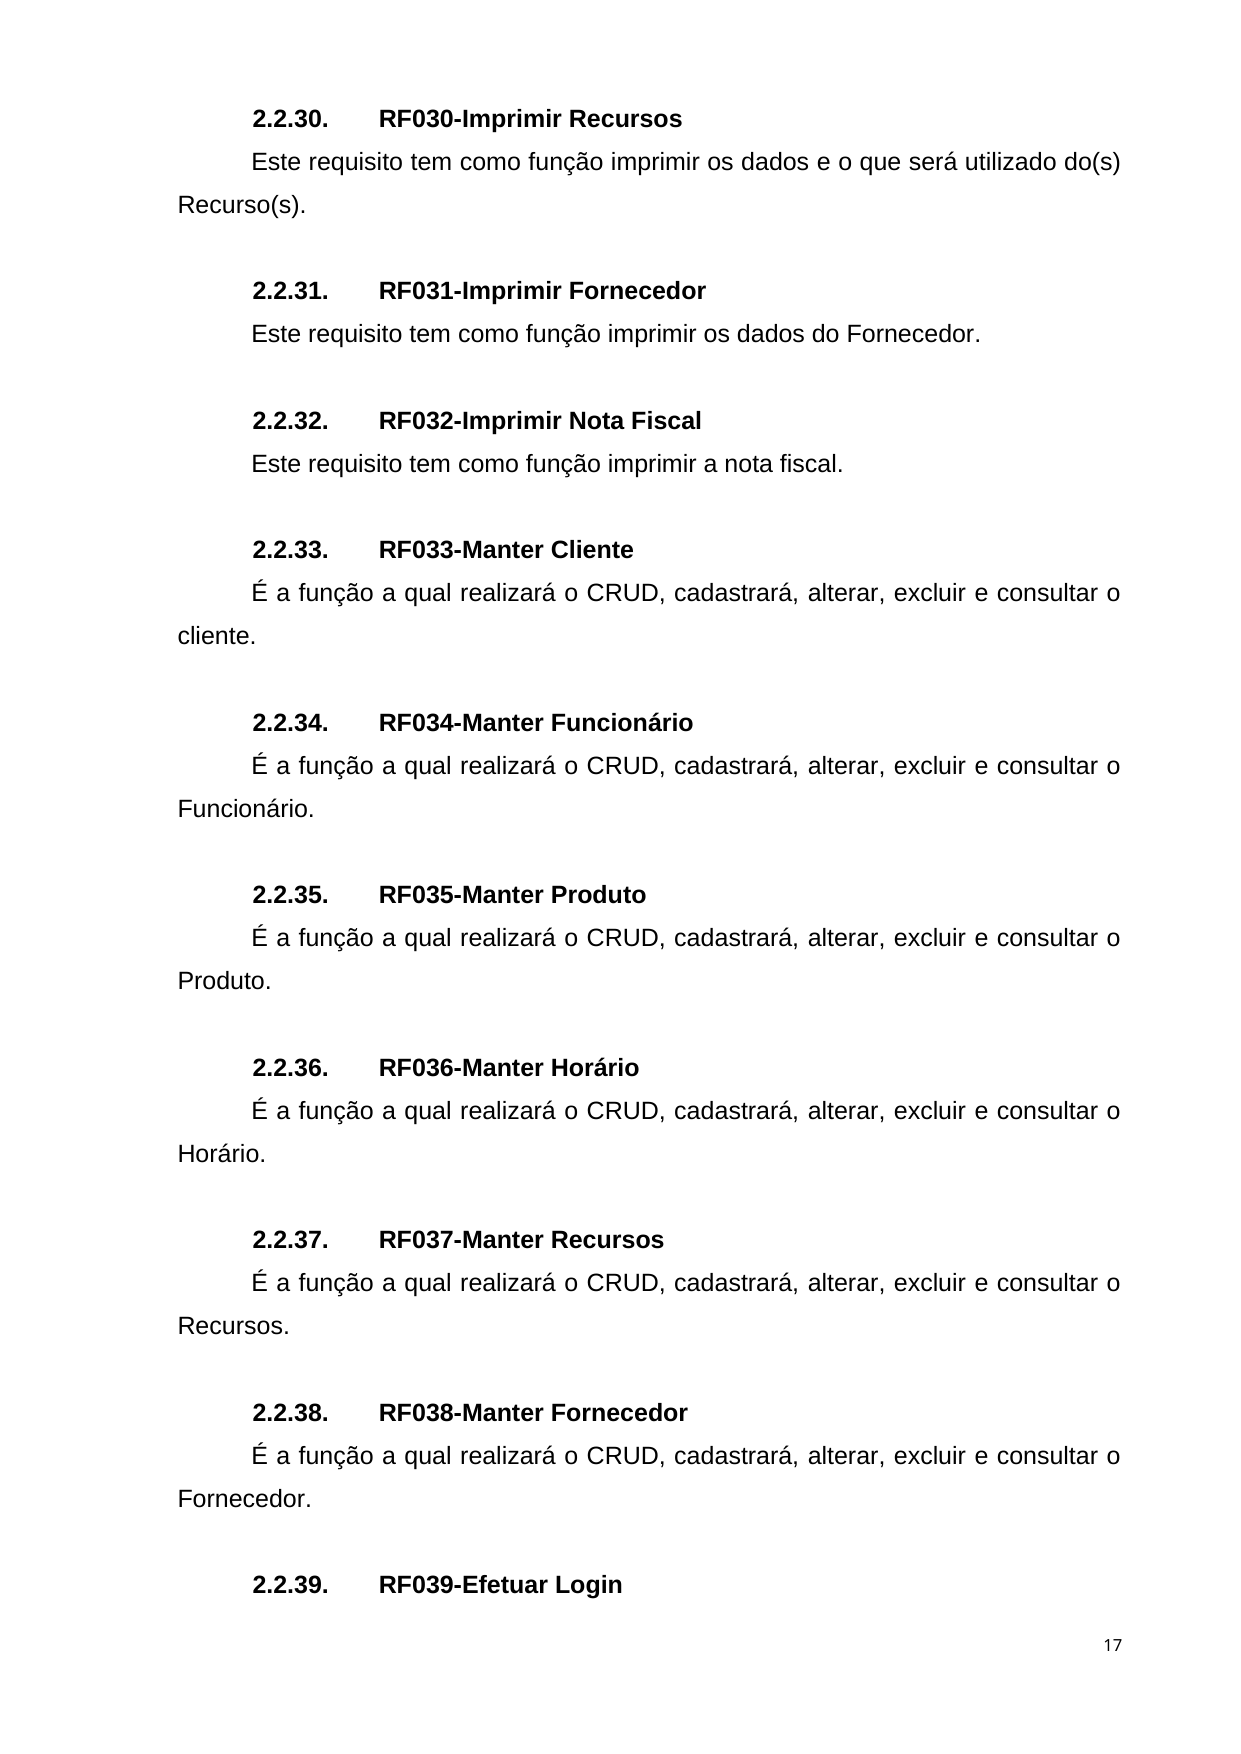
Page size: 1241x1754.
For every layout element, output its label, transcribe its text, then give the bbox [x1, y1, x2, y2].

text Este requisito tem como função imprimir a nota fiscal. [177, 449, 1122, 477]
list RF039-Efetuar Login [252, 1570, 1122, 1599]
text É a função a qual realizará o CRUD, cadastrará, alterar, excluir e consultar o Recursos. [177, 1268, 1122, 1340]
list RF036-Manter Horário [252, 1052, 1122, 1081]
text É a função a qual realizará o CRUD, cadastrará, alterar, excluir e consultar o Funcionário. [177, 751, 1122, 822]
list RF037-Manter Recursos [252, 1225, 1122, 1254]
list RF038-Manter Fornecedor [252, 1397, 1122, 1426]
list RF032-Imprimir Nota Fiscal [252, 406, 1122, 434]
list RF031-Imprimir Fornecedor [252, 276, 1122, 305]
list RF035-Manter Produto [252, 880, 1122, 909]
text É a função a qual realizará o CRUD, cadastrará, alterar, excluir e consultar o cliente. [177, 578, 1122, 650]
text Este requisito tem como função imprimir os dados do Fornecedor. [177, 319, 1122, 348]
text É a função a qual realizará o CRUD, cadastrará, alterar, excluir e consultar o Fornecedor. [177, 1441, 1122, 1512]
text É a função a qual realizará o CRUD, cadastrará, alterar, excluir e consultar o Produto. [177, 923, 1122, 995]
text É a função a qual realizará o CRUD, cadastrará, alterar, excluir e consultar o Horário. [177, 1096, 1122, 1167]
list RF034-Manter Funcionário [252, 707, 1122, 736]
text Este requisito tem como função imprimir os dados e o que será utilizado do(s) Recurso(s). [177, 147, 1122, 219]
list RF030-Imprimir Recursos [252, 104, 1122, 132]
list RF033-Manter Cliente [252, 535, 1122, 564]
